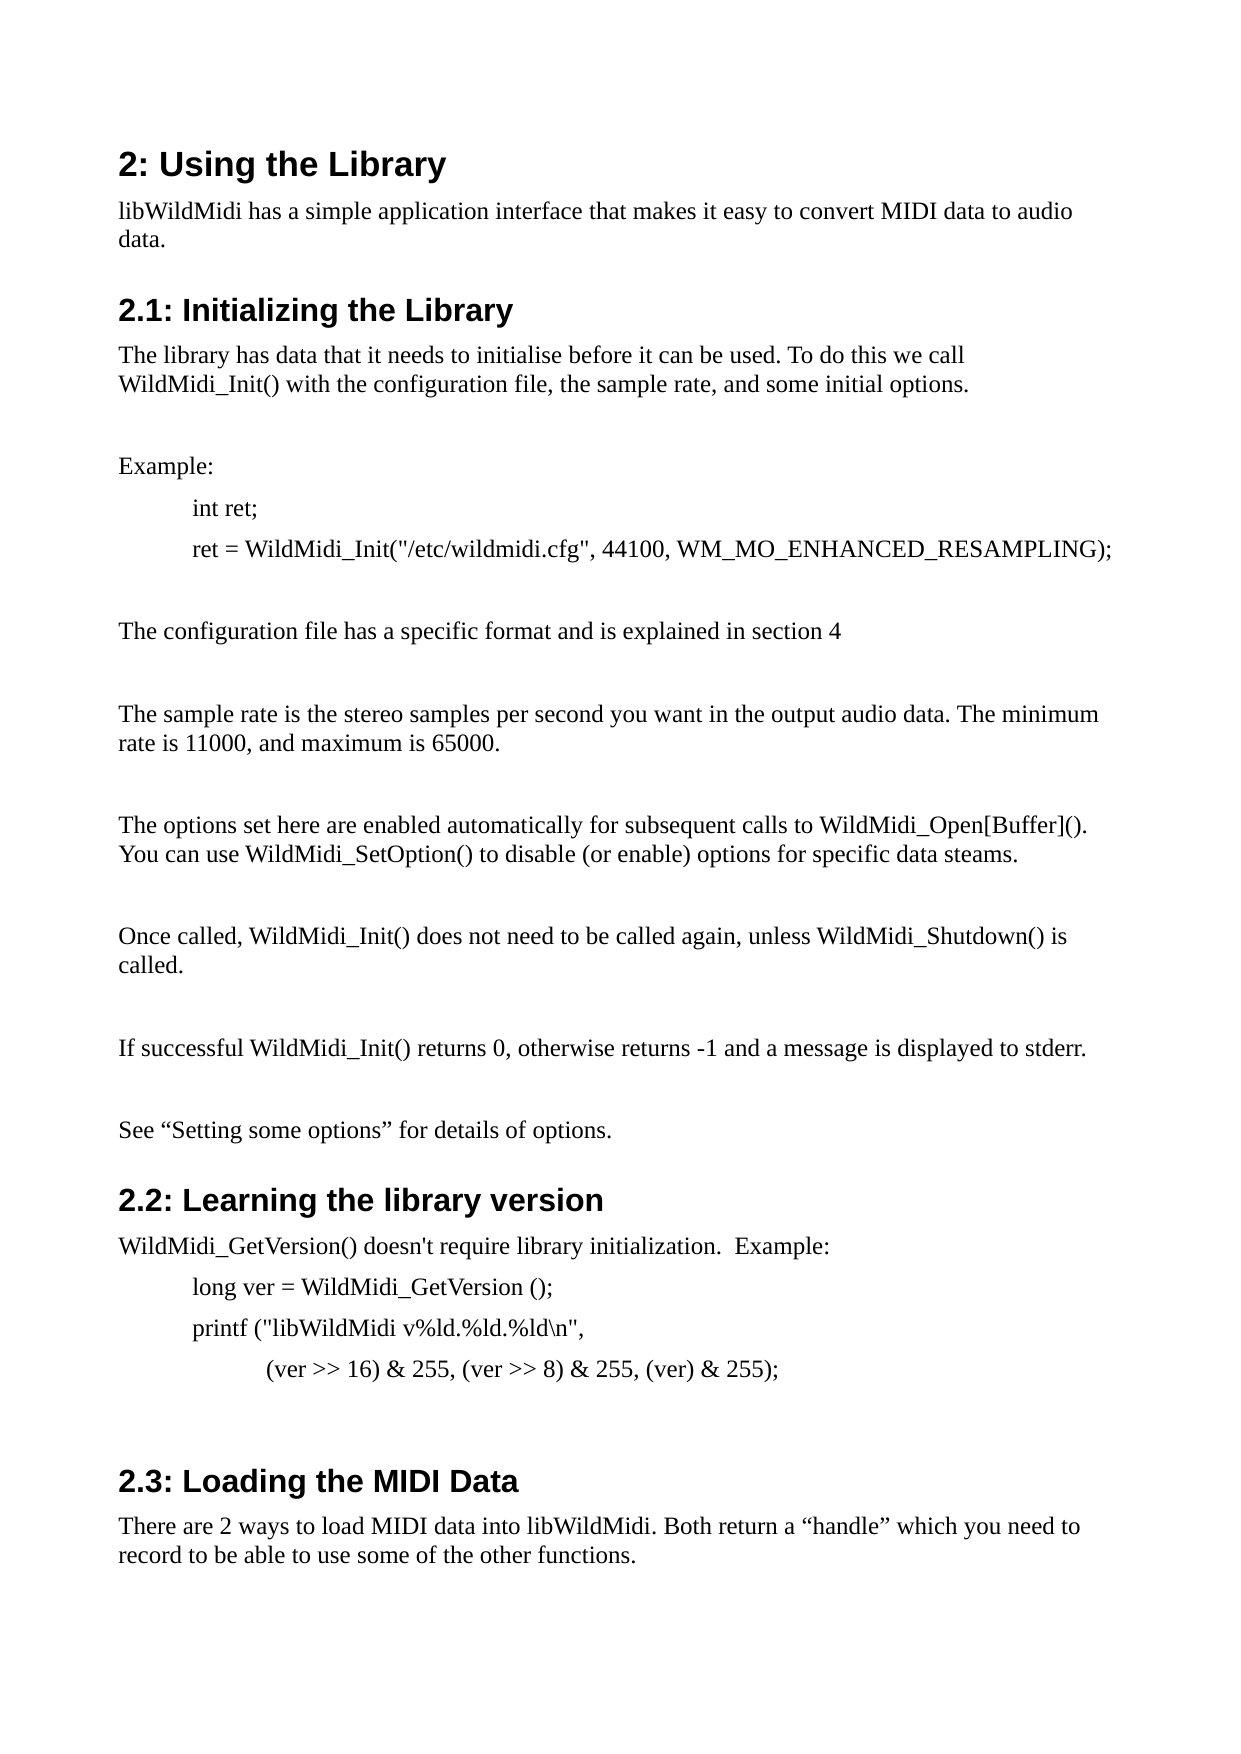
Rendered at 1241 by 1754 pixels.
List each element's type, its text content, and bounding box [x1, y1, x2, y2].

text The sample rate is the stereo samples per second you want in the output audio data. The minimum rate is 11000, and maximum is 65000. [118, 699, 1122, 756]
text int ret; [118, 493, 1122, 521]
text The configuration file has a specific format and is explained in section 4 [118, 616, 1122, 645]
subtitle 2.3: Loading the MIDI Data [118, 1462, 1122, 1499]
text printf ("libWildMidi v%ld.%ld.%ld\n", [118, 1313, 1122, 1342]
text WildMidi_GetVersion() doesn't require library initialization. Example: [118, 1231, 1122, 1259]
text (ver >> 16) & 255, (ver >> 8) & 255, (ver) & 255); [118, 1354, 1122, 1383]
subtitle 2.2: Learning the library version [118, 1181, 1122, 1218]
text See “Setting some options” for details of options. [118, 1115, 1122, 1144]
text Example: [118, 451, 1122, 480]
text Once called, WildMidi_Init() does not need to be called again, unless WildMidi_Shutdown() is called. [118, 921, 1122, 979]
text long ver = WildMidi_GetVersion (); [118, 1272, 1122, 1301]
text If successful WildMidi_Init() returns 0, otherwise returns -1 and a message is displayed to stderr. [118, 1033, 1122, 1061]
text The library has data that it needs to initialise before it can be used. To do this we call WildMidi_Init() with the configuration file, the sample rate, and some initial options. [118, 340, 1122, 398]
text There are 2 ways to load MIDI data into libWildMidi. Both return a “handle” which you need to record to be able to use some of the other functions. [118, 1511, 1122, 1569]
subtitle 2: Using the Library [118, 143, 1122, 183]
subtitle 2.1: Initializing the Library [118, 291, 1122, 328]
text ret = WildMidi_Init("/etc/wildmidi.cfg", 44100, WM_MO_ENHANCED_RESAMPLING); [118, 534, 1122, 563]
text libWildMidi has a simple application interface that makes it easy to convert MIDI data to audio data. [118, 196, 1122, 253]
text The options set here are enabled automatically for subsequent calls to WildMidi_Open[Buffer](). You can use WildMidi_SetOption() to disable (or enable) options for specific data steams. [118, 810, 1122, 868]
